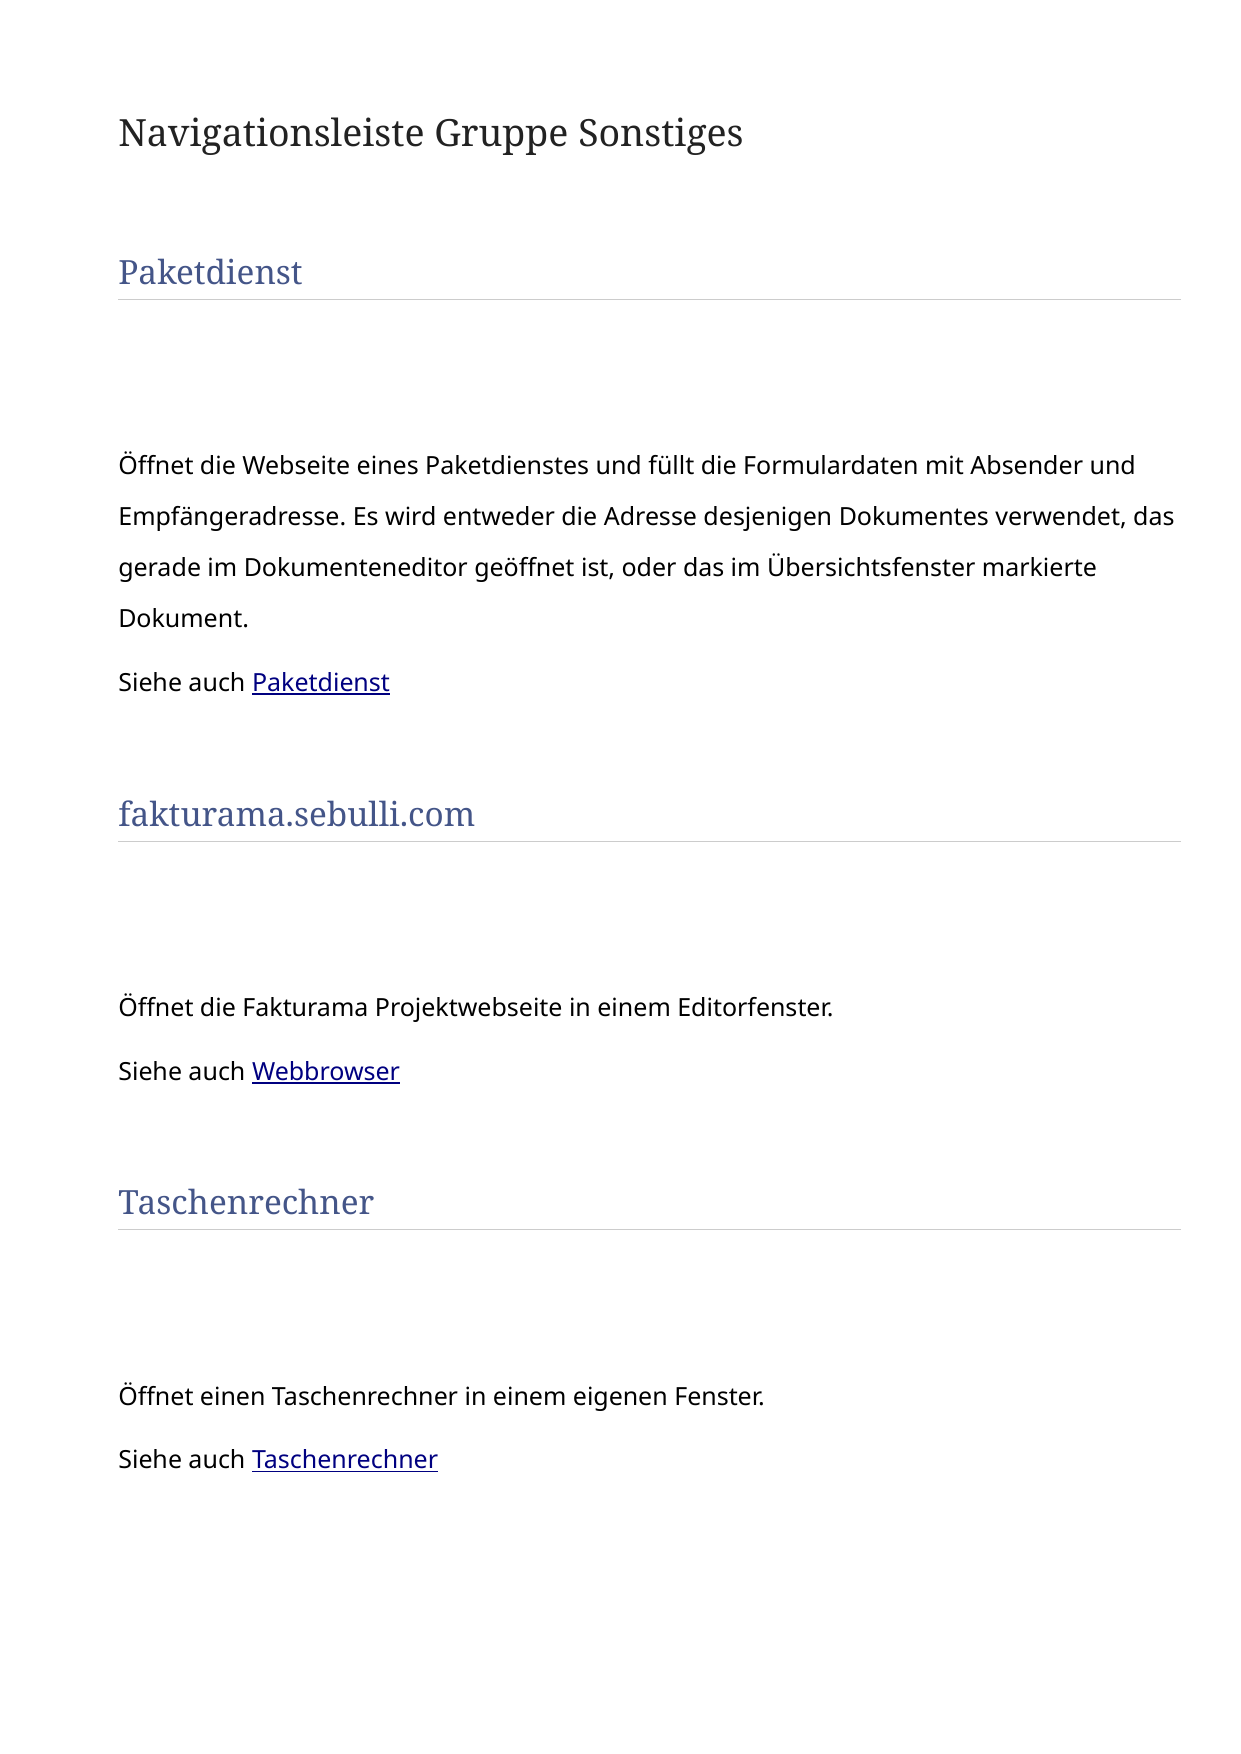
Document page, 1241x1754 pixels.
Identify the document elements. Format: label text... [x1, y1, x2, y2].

text Siehe auch Taschenrechner [118, 1442, 1181, 1476]
subtitle fakturama.sebulli.com [118, 791, 1181, 841]
text Öffnet die Fakturama Projektwebseite in einem Editorfenster. [118, 989, 1181, 1024]
text Siehe auch Webbrowser [118, 1053, 1181, 1087]
subtitle Navigationsleiste Gruppe Sonstiges [118, 106, 1181, 157]
subtitle Paketdienst [118, 249, 1181, 299]
text Öffnet einen Taschenrechner in einem eigenen Fenster. [118, 1378, 1181, 1412]
subtitle Taschenrechner [118, 1179, 1181, 1229]
text Siehe auch Paketdienst [118, 664, 1181, 699]
text Öffnet die Webseite eines Paketdienstes und füllt die Formulardaten mit Absender und Empfängeradresse. Es wird entweder die Adresse desjenigen Dokumentes verwendet, das gerade im Dokumenteneditor geöffnet ist, oder das im Übersichtsfenster markierte Dokument. [118, 448, 1181, 635]
